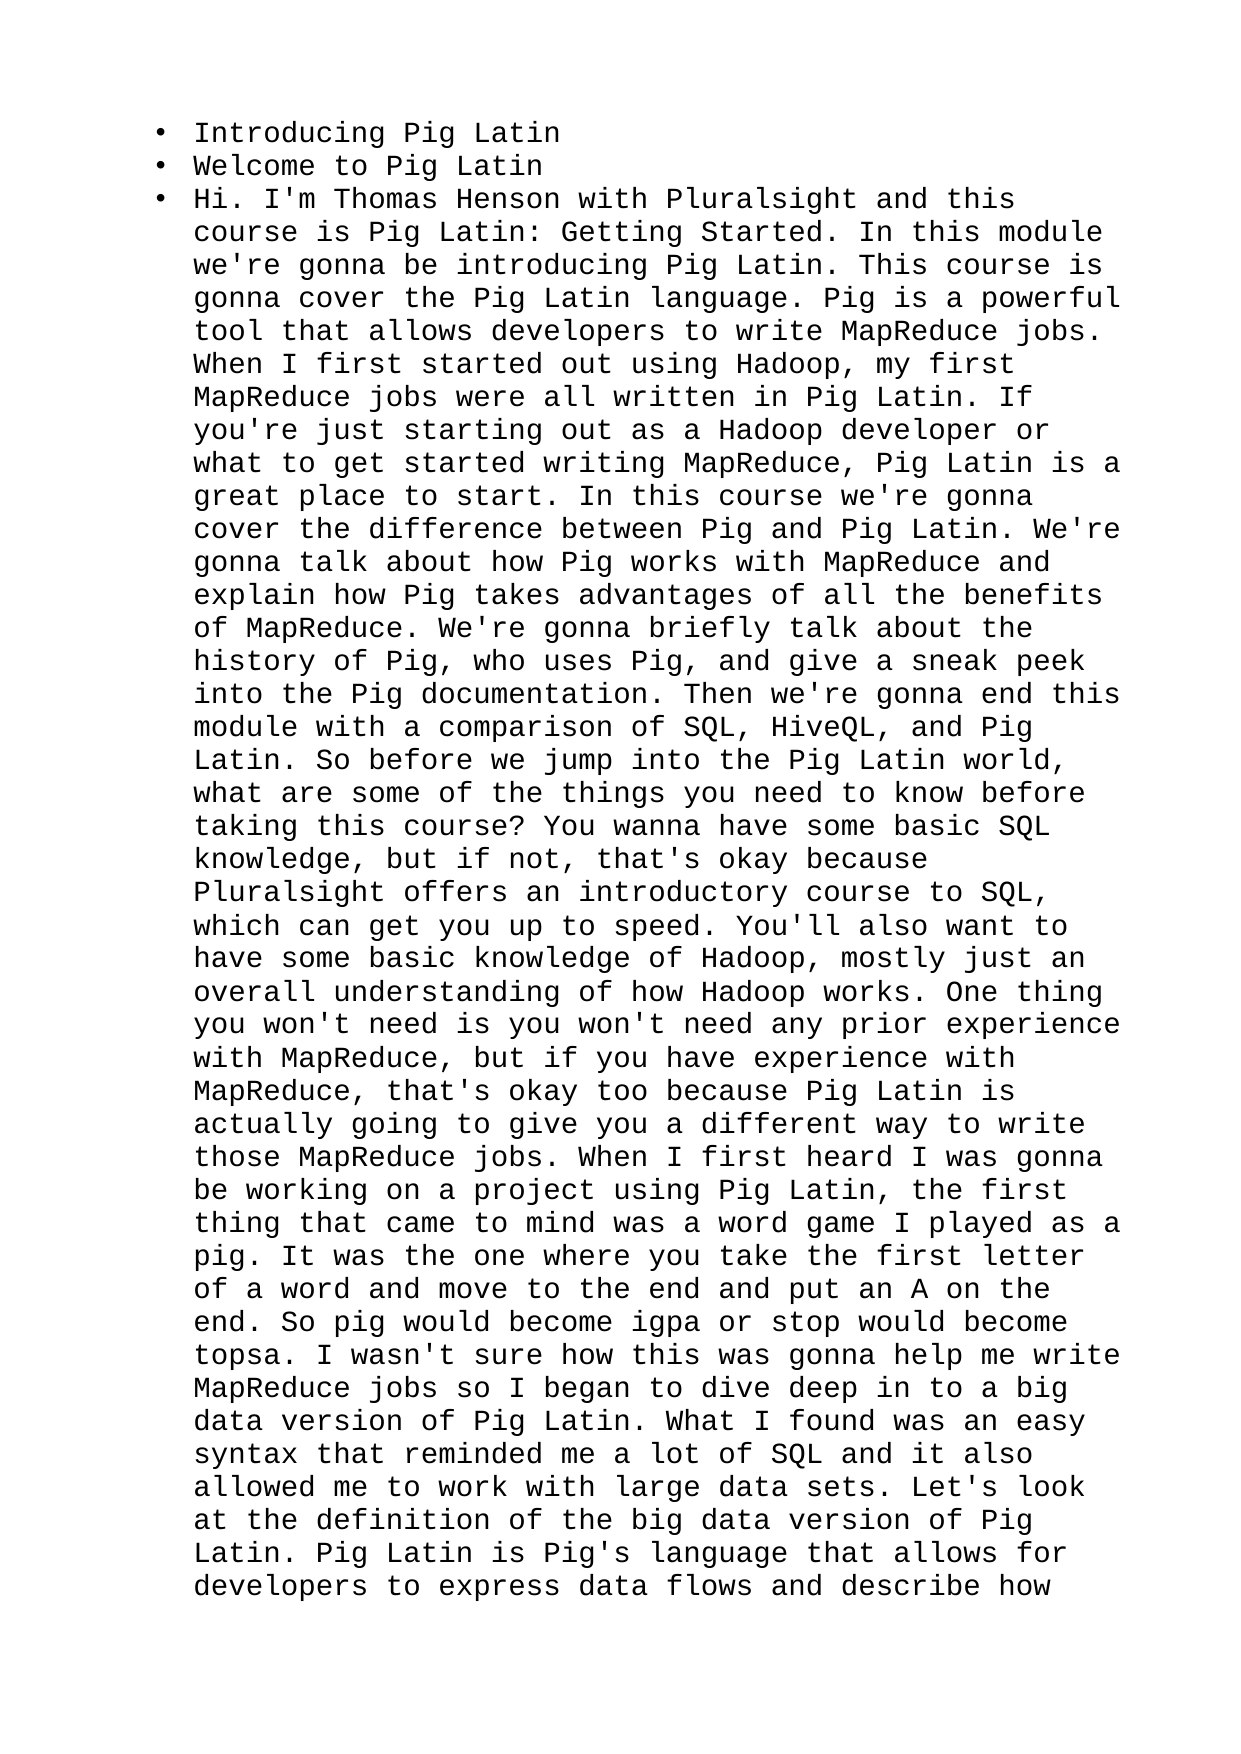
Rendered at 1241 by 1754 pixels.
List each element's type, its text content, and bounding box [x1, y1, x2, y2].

list Introducing Pig Latin [156, 118, 1122, 151]
list Hi. I'm Thomas Henson with Pluralsight and this course is Pig Latin: Getting Started. In this module we're gonna be introducing Pig Latin. This course is gonna cover the Pig Latin language. Pig is a powerful tool that allows developers to write MapReduce jobs. When I first started out using Hadoop, my first MapReduce jobs were all written in Pig Latin. If you're just starting out as a Hadoop developer or what to get started writing MapReduce, Pig Latin is a great place to start. In this course we're gonna cover the difference between Pig and Pig Latin. We're gonna talk about how Pig works with MapReduce and explain how Pig takes advantages of all the benefits of MapReduce. We're gonna briefly talk about the history of Pig, who uses Pig, and give a sneak peek into the Pig documentation. Then we're gonna end this module with a comparison of SQL, HiveQL, and Pig Latin. So before we jump into the Pig Latin world, what are some of the things you need to know before taking this course? You wanna have some basic SQL knowledge, but if not, that's okay because Pluralsight offers an introductory course to SQL, which can get you up to speed. You'll also want to have some basic knowledge of Hadoop, mostly just an overall understanding of how Hadoop works. One thing you won't need is you won't need any prior experience with MapReduce, but if you have experience with MapReduce, that's okay too because Pig Latin is actually going to give you a different way to write those MapReduce jobs. When I first heard I was gonna be working on a project using Pig Latin, the first thing that came to mind was a word game I played as a pig. It was the one where you take the first letter of a word and move to the end and put an A on the end. So pig would become igpa or stop would become topsa. I wasn't sure how this was gonna help me write MapReduce jobs so I began to dive deep in to a big data version of Pig Latin. What I found was an easy syntax that reminded me a lot of SQL and it also allowed me to work with large data sets. Let's look at the definition of the big data version of Pig Latin. Pig Latin is Pig's language that allows for developers to express data flows and describe how [156, 184, 1122, 1604]
list Welcome to Pig Latin [156, 151, 1122, 184]
